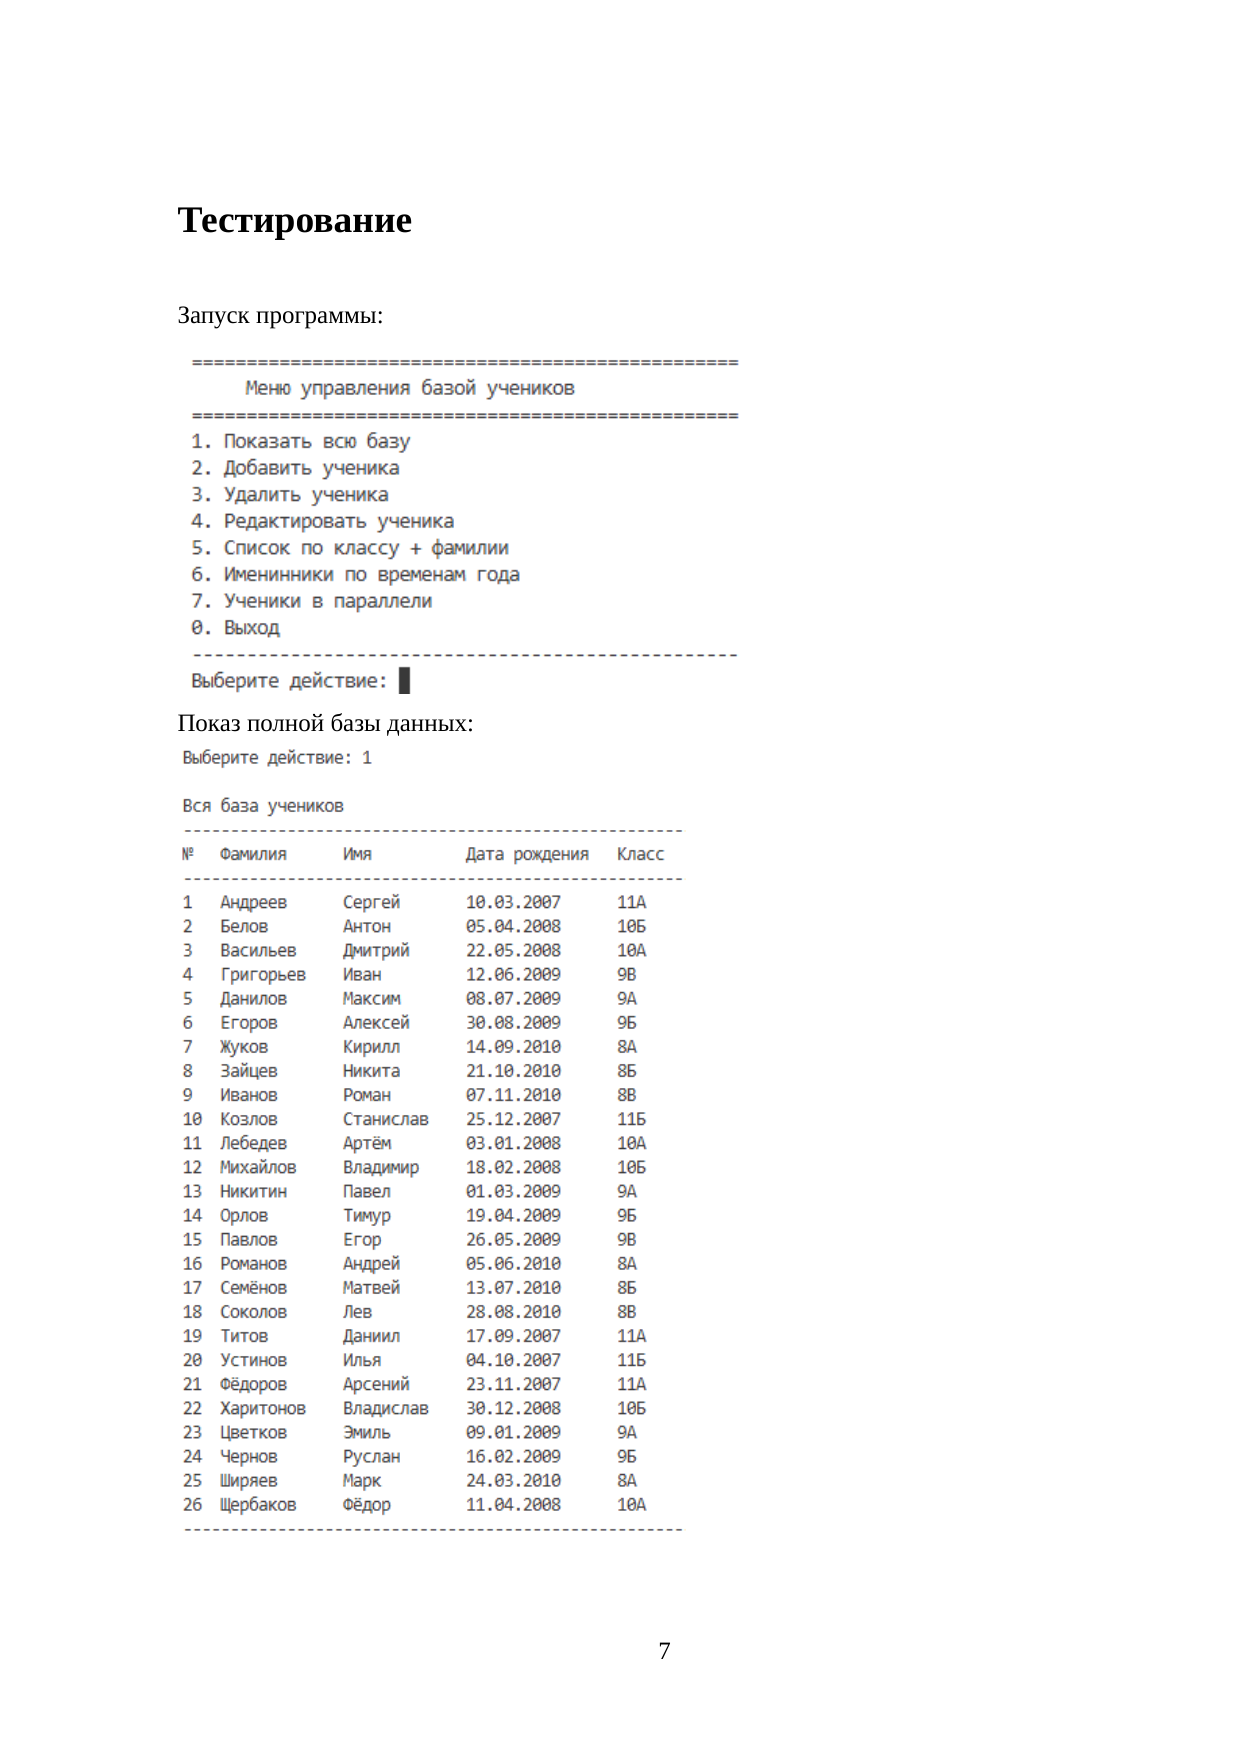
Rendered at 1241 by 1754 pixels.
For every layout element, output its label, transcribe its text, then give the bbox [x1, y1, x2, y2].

subtitle Тестирование [177, 198, 1152, 241]
text Показ полной базы данных: [177, 343, 1152, 737]
text Запуск программы: [177, 300, 1152, 329]
